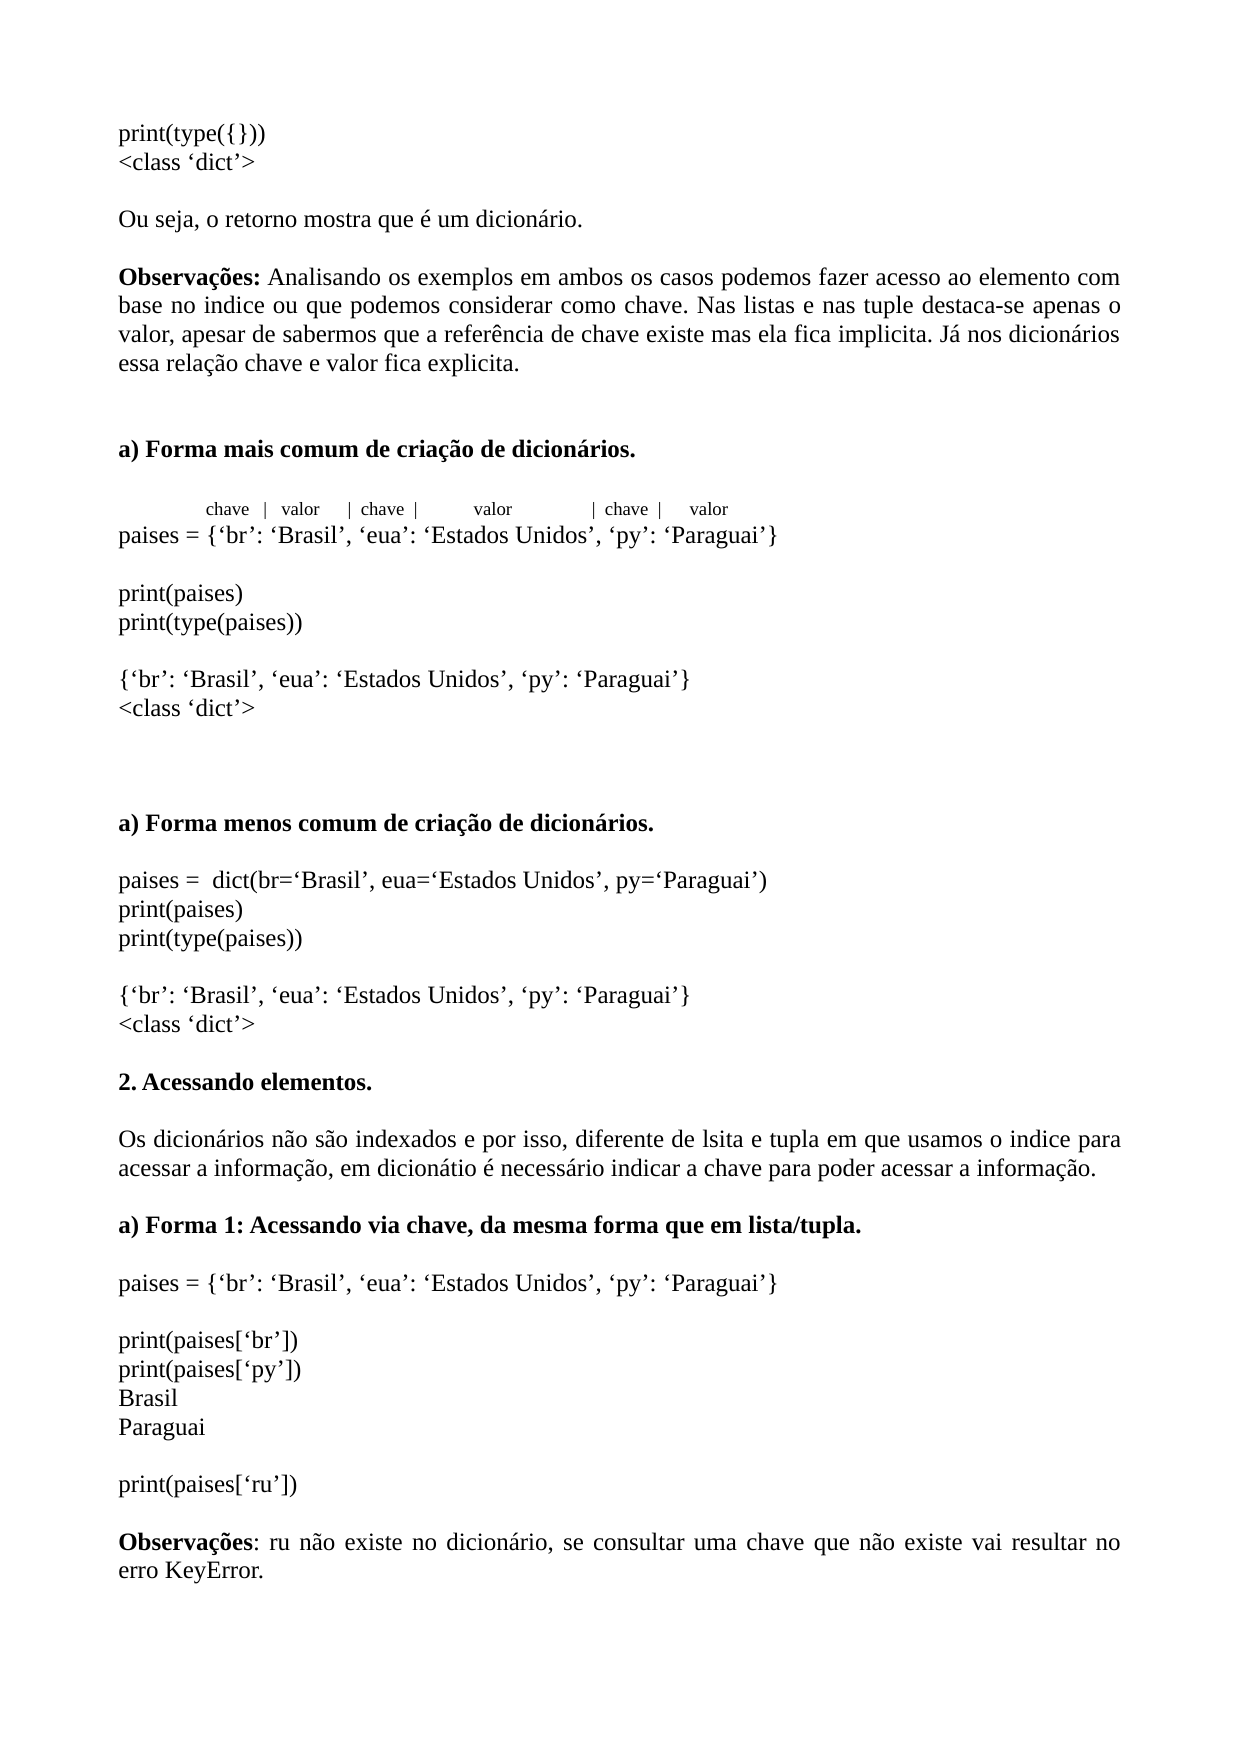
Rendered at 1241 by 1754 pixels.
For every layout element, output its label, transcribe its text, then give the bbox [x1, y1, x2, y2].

text <class ‘dict’> [118, 1009, 1122, 1038]
text print(type(paises)) [118, 923, 1122, 952]
text <class ‘dict’> [118, 693, 1122, 722]
text print(type({})) [118, 118, 1122, 147]
text chave | valor | chave | valor | chave | valor [118, 492, 1122, 521]
text paises = dict(br=‘Brasil’, eua=‘Estados Unidos’, py=‘Paraguai’) [118, 866, 1122, 894]
text print(paises[‘py’]) [118, 1354, 1122, 1383]
text paises = {‘br’: ‘Brasil’, ‘eua’: ‘Estados Unidos’, ‘py’: ‘Paraguai’} [118, 1268, 1122, 1297]
text {‘br’: ‘Brasil’, ‘eua’: ‘Estados Unidos’, ‘py’: ‘Paraguai’} [118, 664, 1122, 693]
text <class ‘dict’> [118, 147, 1122, 176]
text print(type(paises)) [118, 607, 1122, 636]
text Ou seja, o retorno mostra que é um dicionário. [118, 204, 1122, 233]
text a) Forma 1: Acessando via chave, da mesma forma que em lista/tupla. [118, 1211, 1122, 1239]
text print(paises[‘br’]) [118, 1326, 1122, 1354]
text Paraguai [118, 1412, 1122, 1441]
text Observações: ru não existe no dicionário, se consultar uma chave que não existe vai resultar no erro KeyError. [118, 1527, 1122, 1584]
text 2. Acessando elementos. [118, 1067, 1122, 1096]
text print(paises[‘ru’]) [118, 1469, 1122, 1498]
text print(paises) [118, 578, 1122, 607]
text a) Forma menos comum de criação de dicionários. [118, 808, 1122, 837]
text Os dicionários não são indexados e por isso, diferente de lsita e tupla em que usamos o indice para acessar a informação, em dicionátio é necessário indicar a chave para poder acessar a informação. [118, 1124, 1122, 1182]
text a) Forma mais comum de criação de dicionários. [118, 434, 1122, 463]
text Brasil [118, 1383, 1122, 1412]
text Observações: Analisando os exemplos em ambos os casos podemos fazer acesso ao elemento com base no indice ou que podemos considerar como chave. Nas listas e nas tuple destaca-se apenas o valor, apesar de sabermos que a referência de chave existe mas ela fica implicita. Já nos dicionários essa relação chave e valor fica explicita. [118, 262, 1122, 377]
text {‘br’: ‘Brasil’, ‘eua’: ‘Estados Unidos’, ‘py’: ‘Paraguai’} [118, 981, 1122, 1009]
text print(paises) [118, 894, 1122, 923]
text paises = {‘br’: ‘Brasil’, ‘eua’: ‘Estados Unidos’, ‘py’: ‘Paraguai’} [118, 521, 1122, 549]
